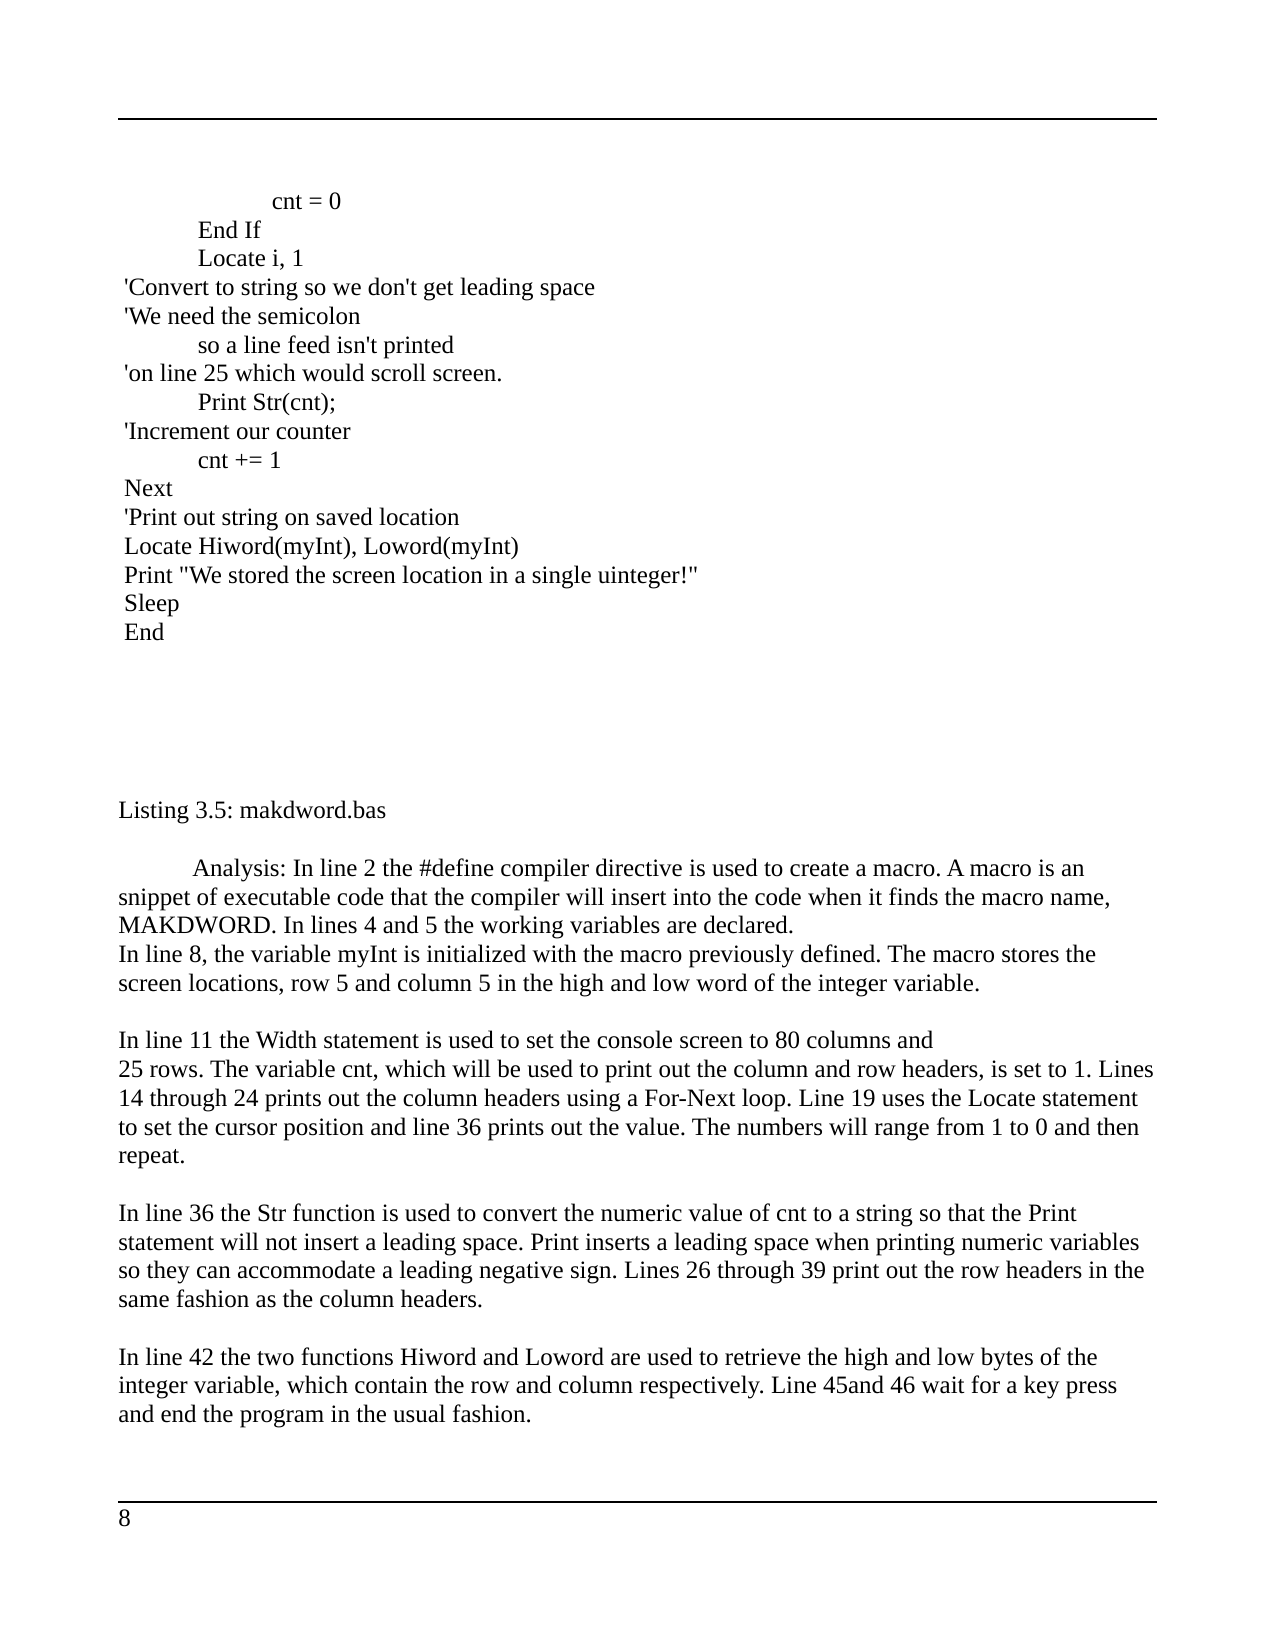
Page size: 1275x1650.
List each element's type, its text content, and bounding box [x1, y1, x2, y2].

text Listing 3.5: makdword.bas [118, 795, 1157, 824]
text In line 36 the Str function is used to convert the numeric value of cnt to a string so that the Print statement will not insert a leading space. Print inserts a leading space when printing numeric variables so they can accommodate a leading negative sign. Lines 26 through 39 print out the row headers in the same fashion as the column headers. [118, 1198, 1157, 1313]
table_header cnt = 0 End If Locate i, 1 'Convert to string so we don't get leading space 'We need the semicolon so a line feed isn't printed 'on line 25 which would scroll screen. Print Str(cnt); 'Increment our counter cnt += 1 Next 'Print out string on saved location Locate Hiword(myInt), Loword(myInt) Print "We stored the screen location in a single uinteger!" Sleep End [118, 180, 1157, 652]
text 25 rows. The variable cnt, which will be used to print out the column and row headers, is set to 1. Lines 14 through 24 prints out the column headers using a For-Next loop. Line 19 uses the Locate statement to set the cursor position and line 36 prints out the value. The numbers will range from 1 to 0 and then repeat. [118, 1054, 1157, 1169]
text In line 11 the Width statement is used to set the console screen to 80 columns and [118, 1025, 1157, 1054]
text In line 8, the variable myInt is initialized with the macro previously defined. The macro stores the screen locations, row 5 and column 5 in the high and low word of the integer variable. [118, 939, 1157, 997]
text In line 42 the two functions Hiword and Loword are used to retrieve the high and low bytes of the integer variable, which contain the row and column respectively. Line 45and 46 wait for a key press and end the program in the usual fashion. [118, 1342, 1157, 1428]
text Analysis: In line 2 the #define compiler directive is used to create a macro. A macro is an snippet of executable code that the compiler will insert into the code when it finds the macro name, MAKDWORD. In lines 4 and 5 the working variables are declared. [118, 853, 1157, 939]
